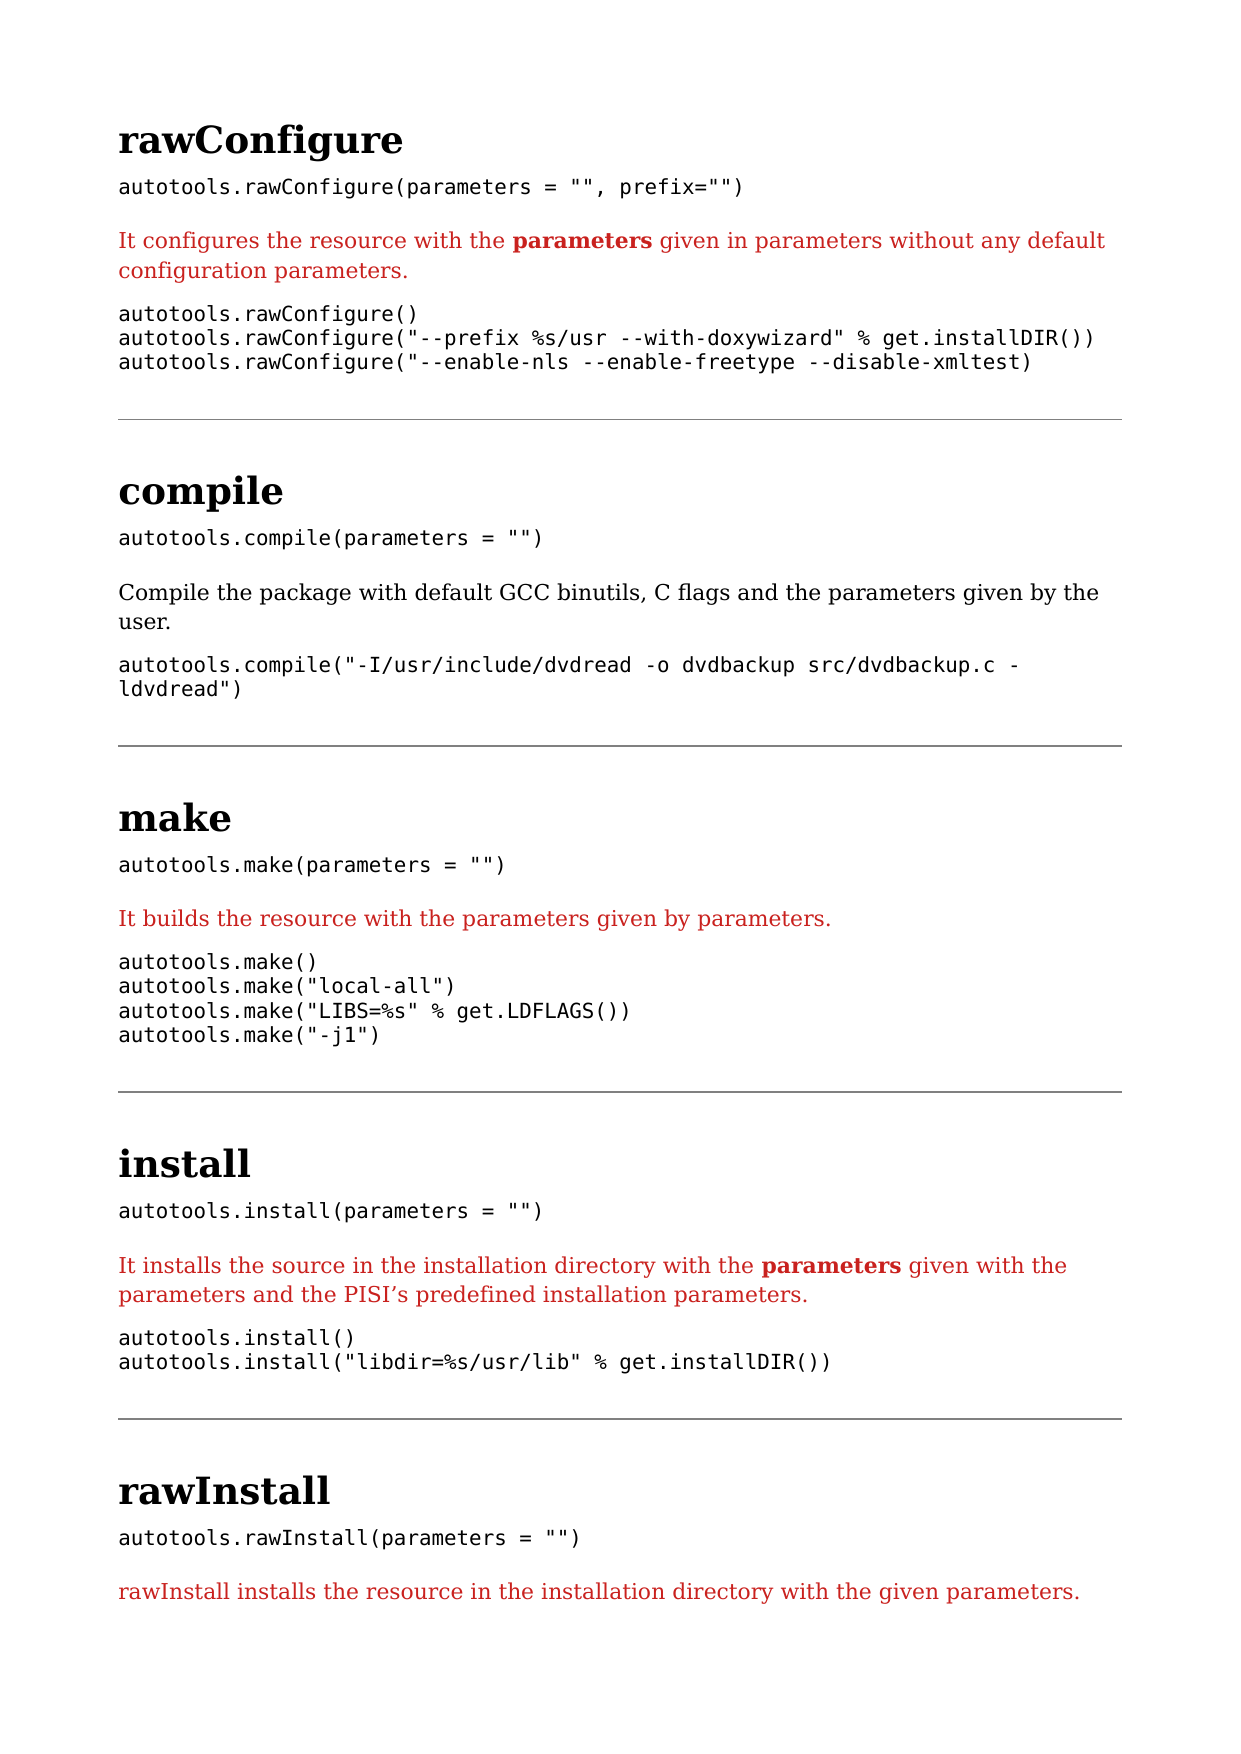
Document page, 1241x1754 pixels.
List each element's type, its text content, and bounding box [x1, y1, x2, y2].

subtitle rawConfigure [118, 118, 1122, 162]
text autotools.rawInstall(parameters = "") [118, 1526, 1122, 1550]
text It builds the resource with the parameters given by parameters. [118, 906, 1122, 932]
text It configures the resource with the parameters given in parameters without any default configuration parameters. [118, 228, 1122, 283]
subtitle make [118, 796, 1122, 840]
text autotools.make("local-all") [118, 974, 1122, 999]
text autotools.install(parameters = "") [118, 1199, 1122, 1223]
text autotools.make() [118, 950, 1122, 974]
subtitle compile [118, 469, 1122, 513]
text autotools.make(parameters = "") [118, 853, 1122, 877]
text autotools.install("libdir=%s/usr/lib" % get.installDIR()) [118, 1350, 1122, 1374]
text autotools.make("-j1") [118, 1023, 1122, 1047]
text autotools.rawConfigure() [118, 302, 1122, 326]
text autotools.rawConfigure("--enable-nls --enable-freetype --disable-xmltest) [118, 350, 1122, 374]
subtitle rawInstall [118, 1469, 1122, 1513]
subtitle install [118, 1142, 1122, 1186]
text rawInstall installs the resource in the installation directory with the given parameters. [118, 1579, 1122, 1605]
text autotools.compile("-I/usr/include/dvdread -o dvdbackup src/dvdbackup.c -ldvdread") [118, 653, 1122, 701]
text autotools.rawConfigure(parameters = "", prefix="") [118, 175, 1122, 199]
text Compile the package with default GCC binutils, C flags and the parameters given by the user. [118, 580, 1122, 634]
text autotools.rawConfigure("--prefix %s/usr --with-doxywizard" % get.installDIR()) [118, 326, 1122, 350]
text autotools.install() [118, 1326, 1122, 1350]
text It installs the source in the installation directory with the parameters given with the parameters and the PISI’s predefined installation parameters. [118, 1252, 1122, 1307]
text autotools.compile(parameters = "") [118, 526, 1122, 550]
text autotools.make("LIBS=%s" % get.LDFLAGS()) [118, 999, 1122, 1023]
